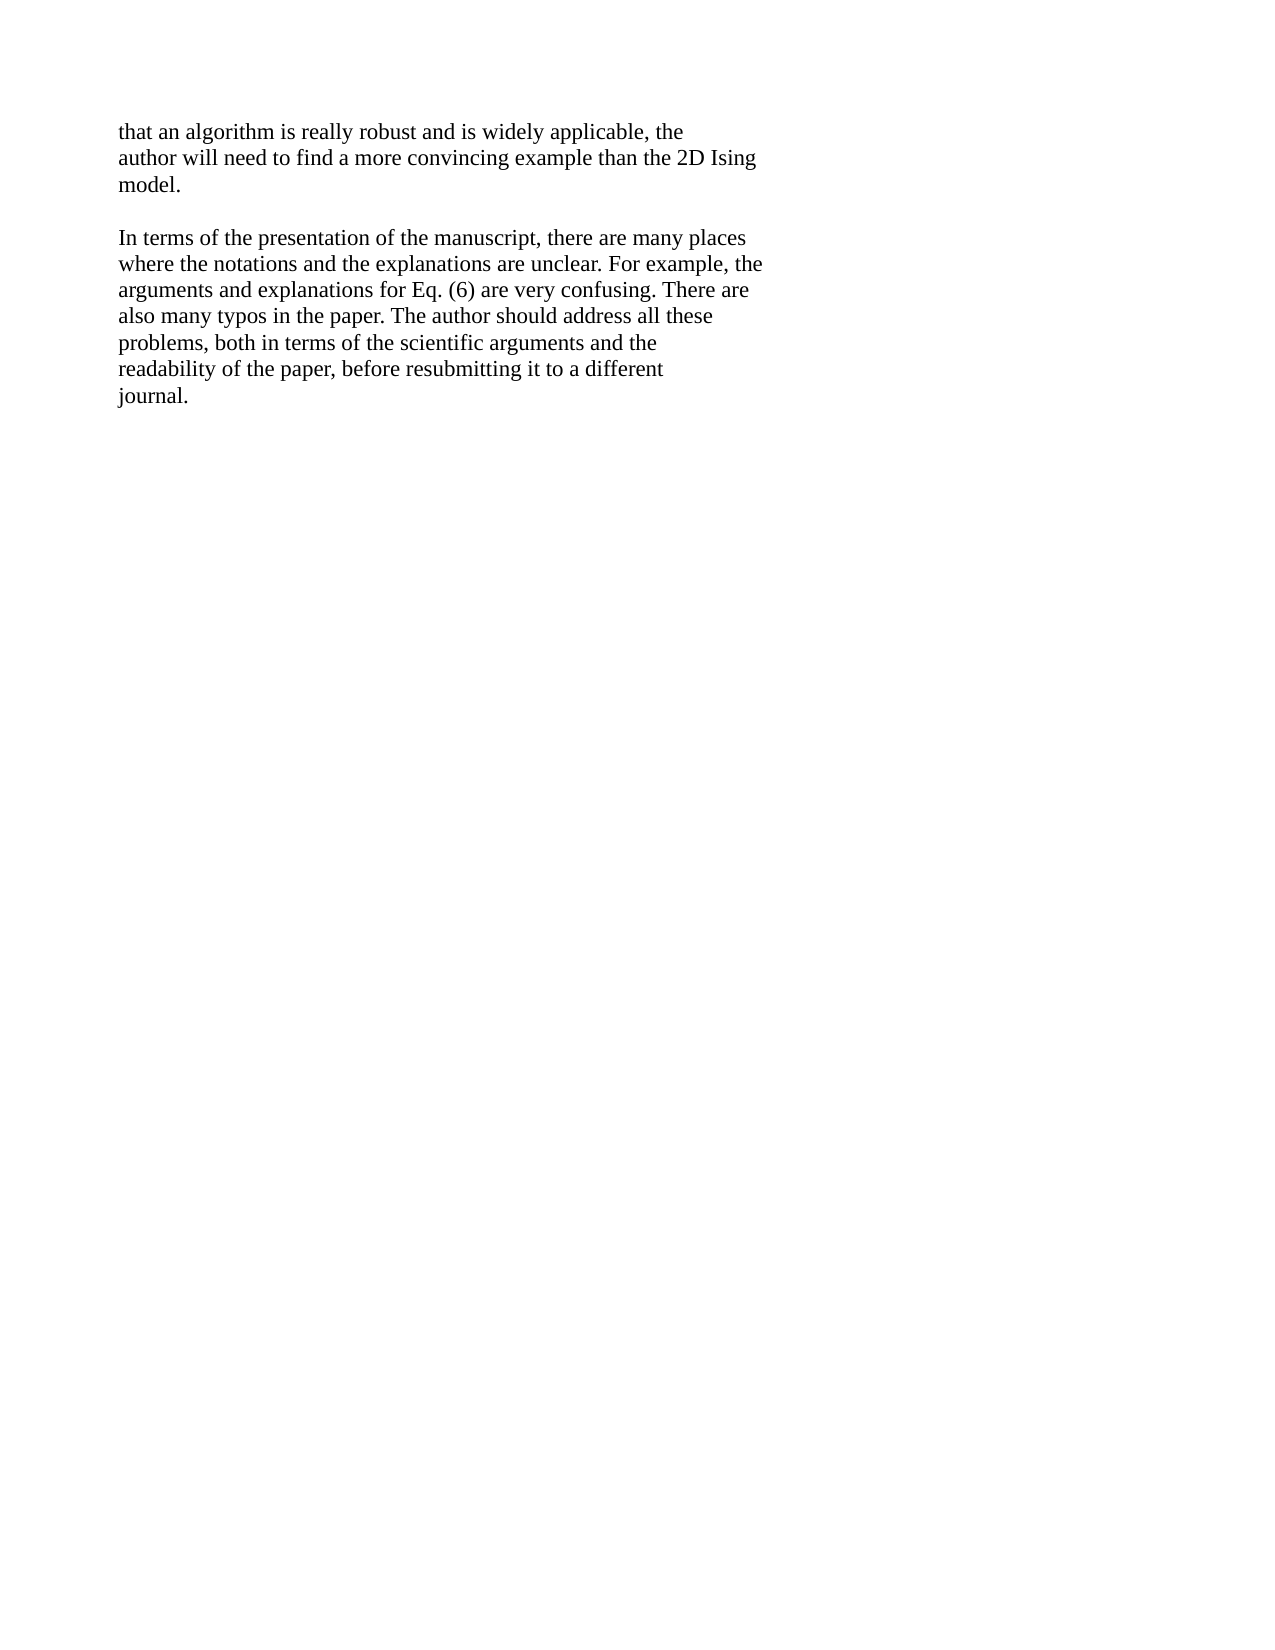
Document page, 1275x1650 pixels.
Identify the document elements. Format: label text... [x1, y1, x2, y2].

text that an algorithm is really robust and is widely applicable, the author will need to find a more convincing example than the 2D Ising model. In terms of the presentation of the manuscript, there are many places where the notations and the explanations are unclear. For example, the arguments and explanations for Eq. (6) are very confusing. There are also many typos in the paper. The author should address all these problems, both in terms of the scientific arguments and the readability of the paper, before resubmitting it to a different journal. [118, 118, 1157, 408]
